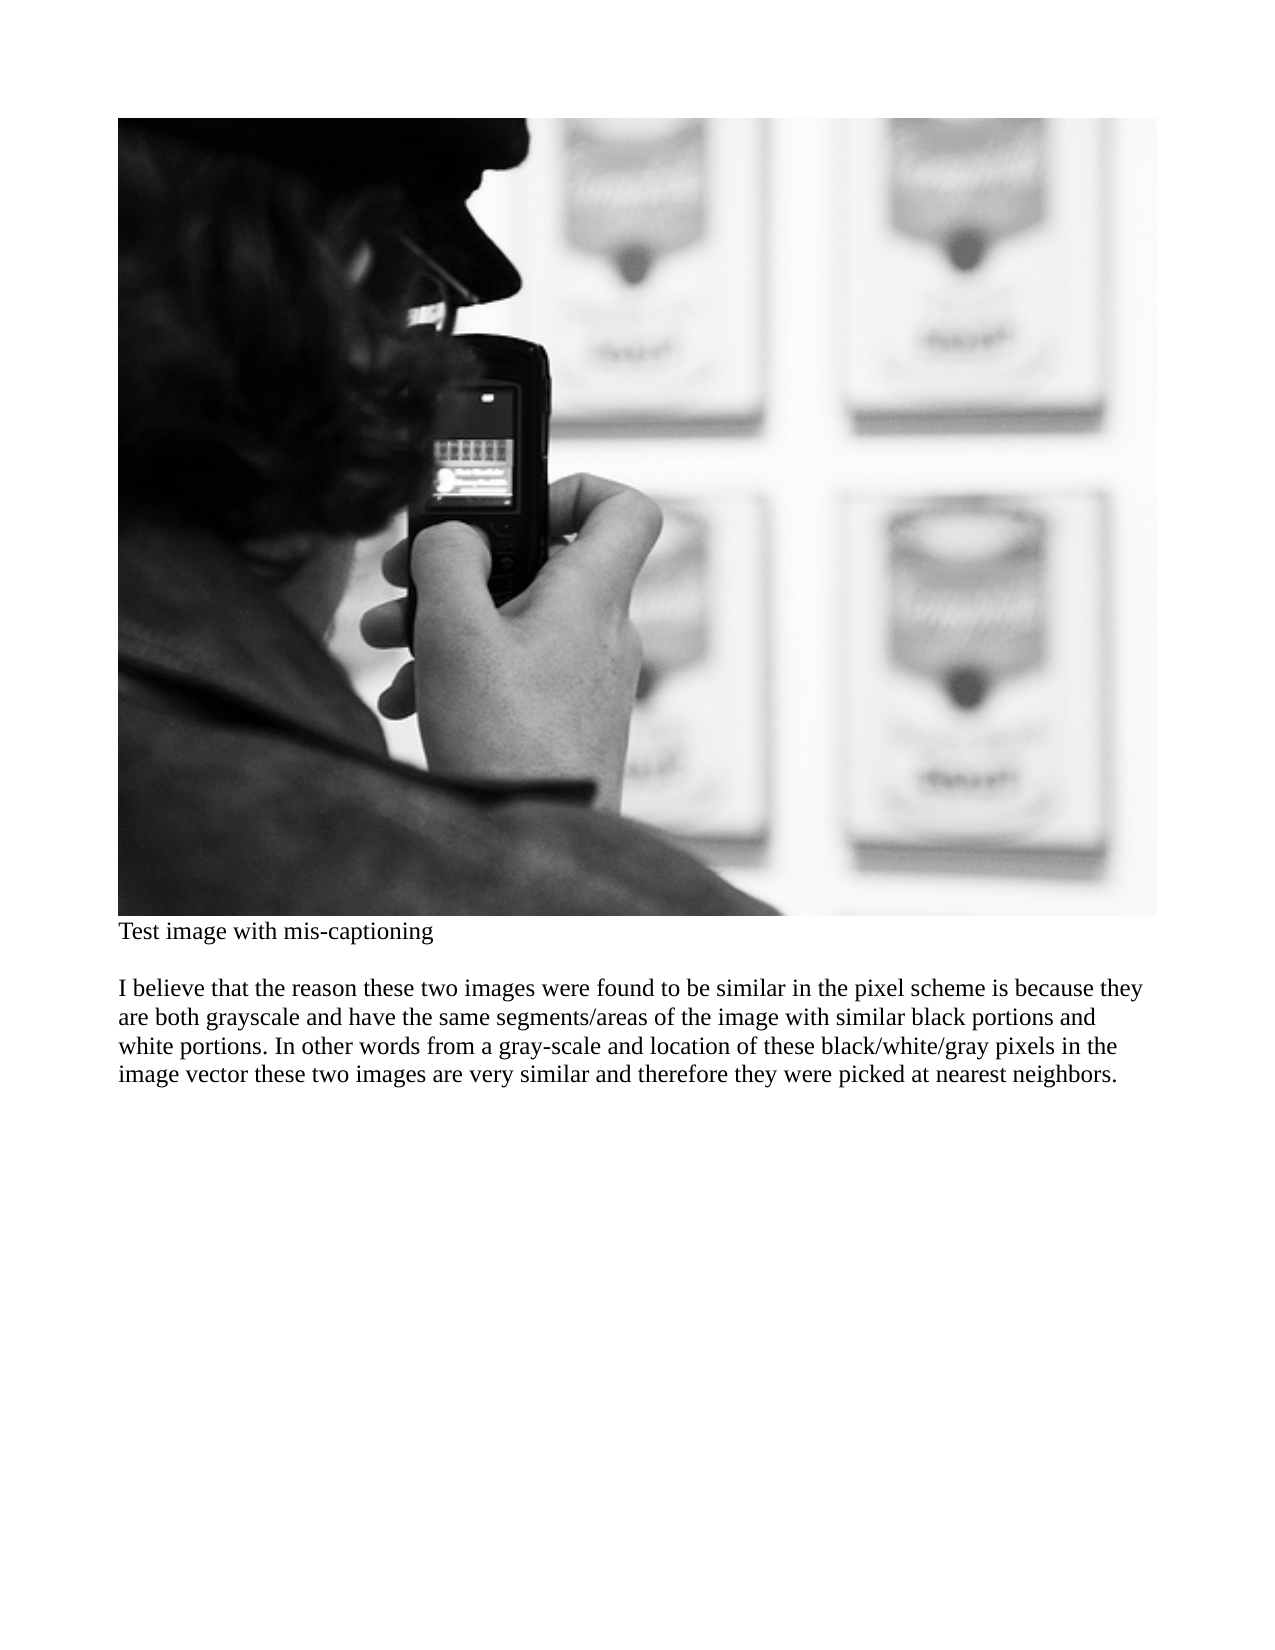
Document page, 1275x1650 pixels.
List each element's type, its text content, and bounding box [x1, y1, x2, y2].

text Test image with mis-captioning [118, 916, 1157, 944]
text I believe that the reason these two images were found to be similar in the pixel scheme is because they are both grayscale and have the same segments/areas of the image with similar black portions and white portions. In other words from a gray-scale and location of these black/white/gray pixels in the image vector these two images are very similar and therefore they were picked at nearest neighbors. [118, 973, 1157, 1088]
picture [118, 118, 1157, 916]
